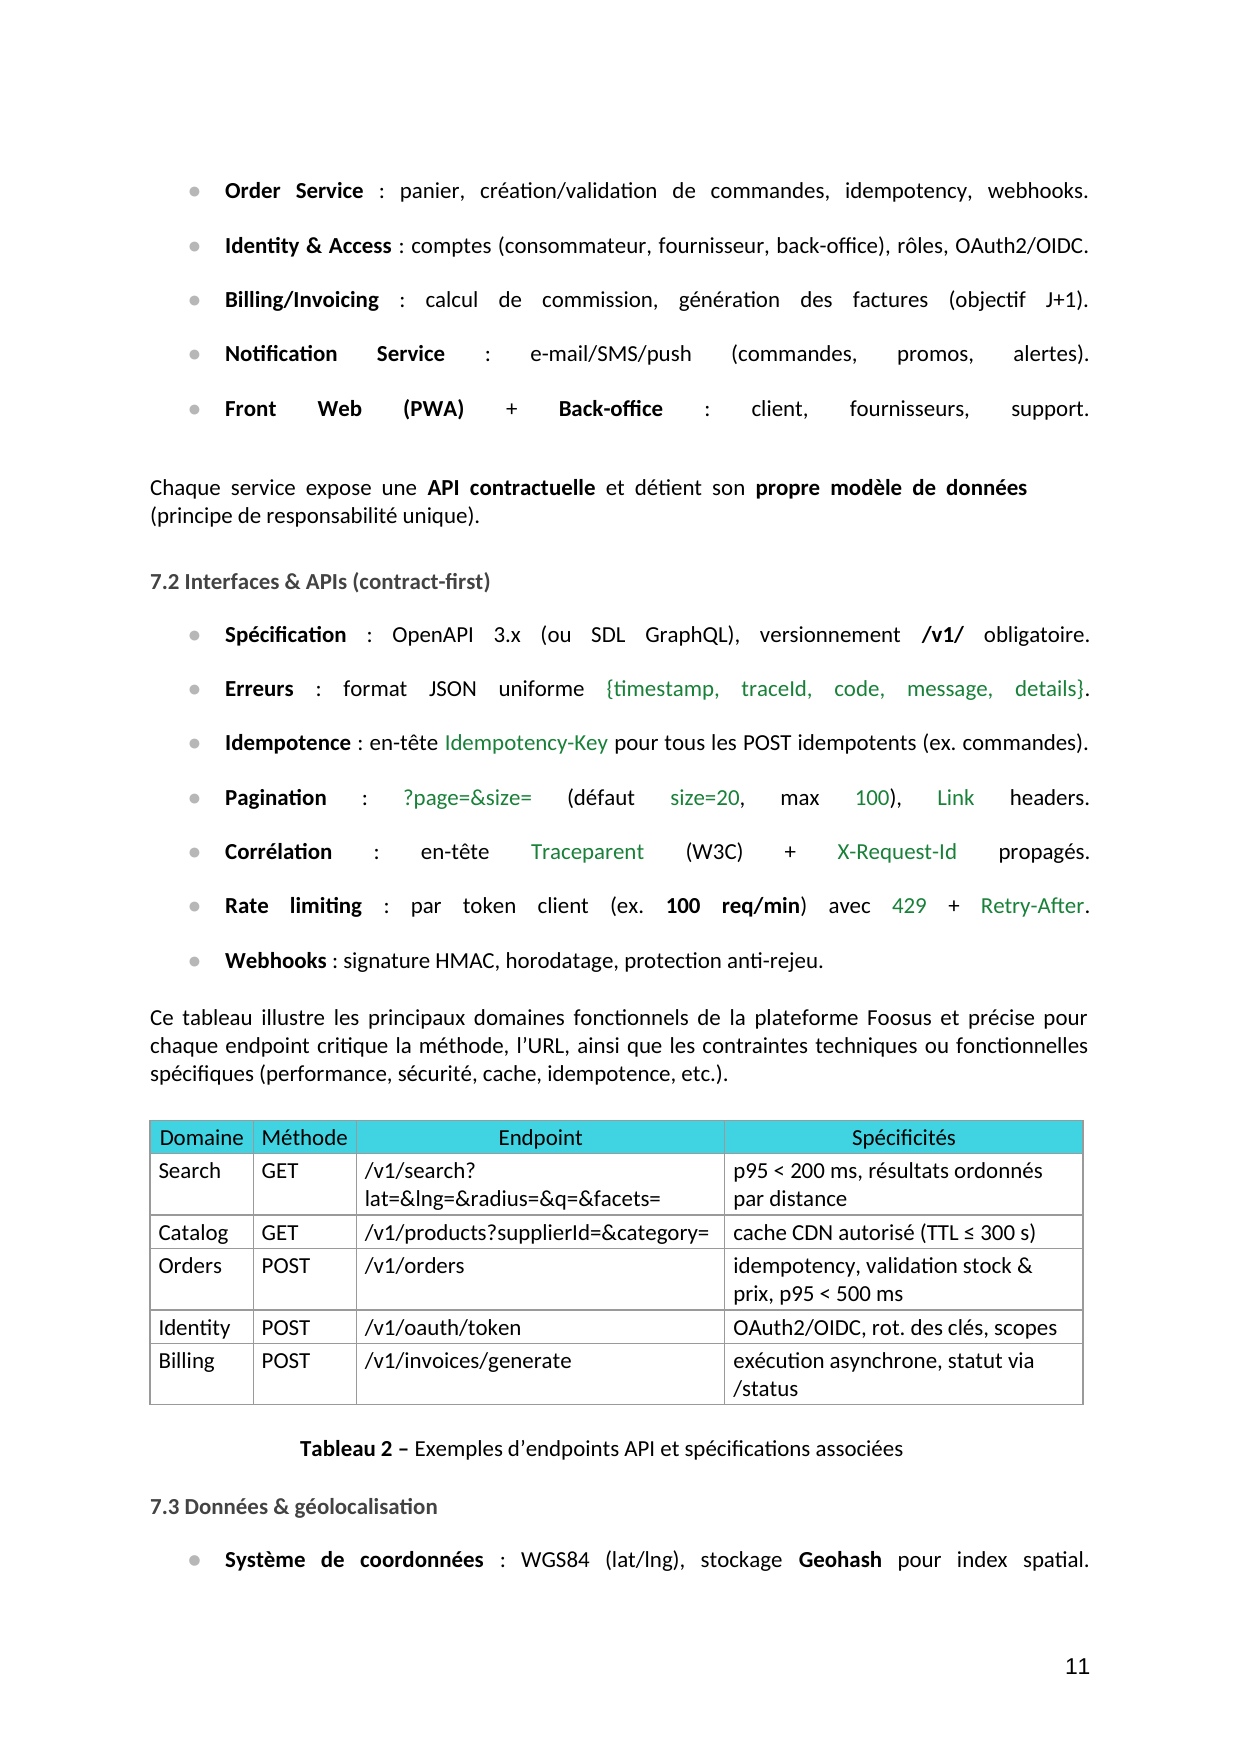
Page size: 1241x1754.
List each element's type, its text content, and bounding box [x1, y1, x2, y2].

table_cell /v1/orders [357, 1249, 724, 1309]
table_cell Search [151, 1154, 253, 1214]
subtitle 7.3 Données & géolocalisation [150, 1492, 1090, 1520]
table_cell GET [254, 1154, 356, 1214]
text Chaque service expose une API contractuelle et détient son propre modèle de données (principe de responsabilité unique). [150, 473, 1028, 529]
table_cell cache CDN autorisé (TTL ≤ 300 s) [725, 1216, 1082, 1248]
table_cell Orders [151, 1249, 253, 1309]
list Front Web (PWA) + Back-office : client, fournisseurs, support. [187, 394, 1090, 448]
list Webhooks : signature HMAC, horodatage, protection anti-rejeu. [187, 946, 1090, 974]
table_cell POST [254, 1311, 356, 1343]
table_cell Catalog [151, 1216, 253, 1248]
table_cell /v1/oauth/token [357, 1311, 724, 1343]
table_cell idempotency, validation stock & prix, p95 < 500 ms [725, 1249, 1082, 1309]
table_cell exécution asynchrone, statut via /status [725, 1344, 1082, 1404]
table_cell Billing [151, 1344, 253, 1404]
table_header Endpoint [357, 1121, 724, 1153]
table_header Spécificités [725, 1121, 1082, 1153]
text Ce tableau illustre les principaux domaines fonctionnels de la plateforme Foosus et précise pour chaque endpoint critique la méthode, l’URL, ainsi que les contraintes techniques ou fonctionnelles spécifiques (performance, sécurité, cache, idempotence, etc.). [150, 1003, 1090, 1087]
table_cell POST [254, 1344, 356, 1404]
table_cell /v1/invoices/generate [357, 1344, 724, 1404]
table_cell /v1/products?supplierId=&category= [357, 1216, 724, 1248]
list Idempotence : en-tête Idempotency-Key pour tous les POST idempotents (ex. commandes). [187, 728, 1090, 783]
table_header Méthode [254, 1121, 356, 1153]
list Order Service : panier, création/validation de commandes, idempotency, webhooks. [187, 176, 1090, 231]
list Erreurs : format JSON uniforme {timestamp, traceId, code, message, details}. [187, 674, 1090, 728]
list Notification Service : e-mail/SMS/push (commandes, promos, alertes). [187, 339, 1090, 394]
text Tableau 2 – Exemples d’endpoints API et spécifications associées [150, 1434, 1090, 1463]
table_cell Identity [151, 1311, 253, 1343]
list Rate limiting : par token client (ex. 100 req/min) avec 429 + Retry-After. [187, 892, 1090, 946]
table_cell GET [254, 1216, 356, 1248]
list Billing/Invoicing : calcul de commission, génération des factures (objectif J+1). [187, 285, 1090, 339]
list Spécification : OpenAPI 3.x (ou SDL GraphQL), versionnement /v1/ obligatoire. [187, 620, 1090, 674]
list Identity & Access : comptes (consommateur, fournisseur, back-office), rôles, OAuth2/OIDC. [187, 231, 1090, 285]
list Pagination : ?page=&size= (défaut size=20, max 100), Link headers. [187, 783, 1090, 837]
subtitle 7.2 Interfaces & APIs (contract-first) [150, 567, 1090, 595]
table_cell /v1/search?lat=&lng=&radius=&q=&facets= [357, 1154, 724, 1214]
table_cell POST [254, 1249, 356, 1309]
table_cell OAuth2/OIDC, rot. des clés, scopes [725, 1311, 1082, 1343]
table_cell p95 < 200 ms, résultats ordonnés par distance [725, 1154, 1082, 1214]
list Corrélation : en-tête Traceparent (W3C) + X-Request-Id propagés. [187, 837, 1090, 892]
list [187, 150, 1090, 176]
list Système de coordonnées : WGS84 (lat/lng), stockage Geohash pour index spatial. [187, 1545, 1090, 1599]
table_header Domaine [151, 1121, 253, 1153]
